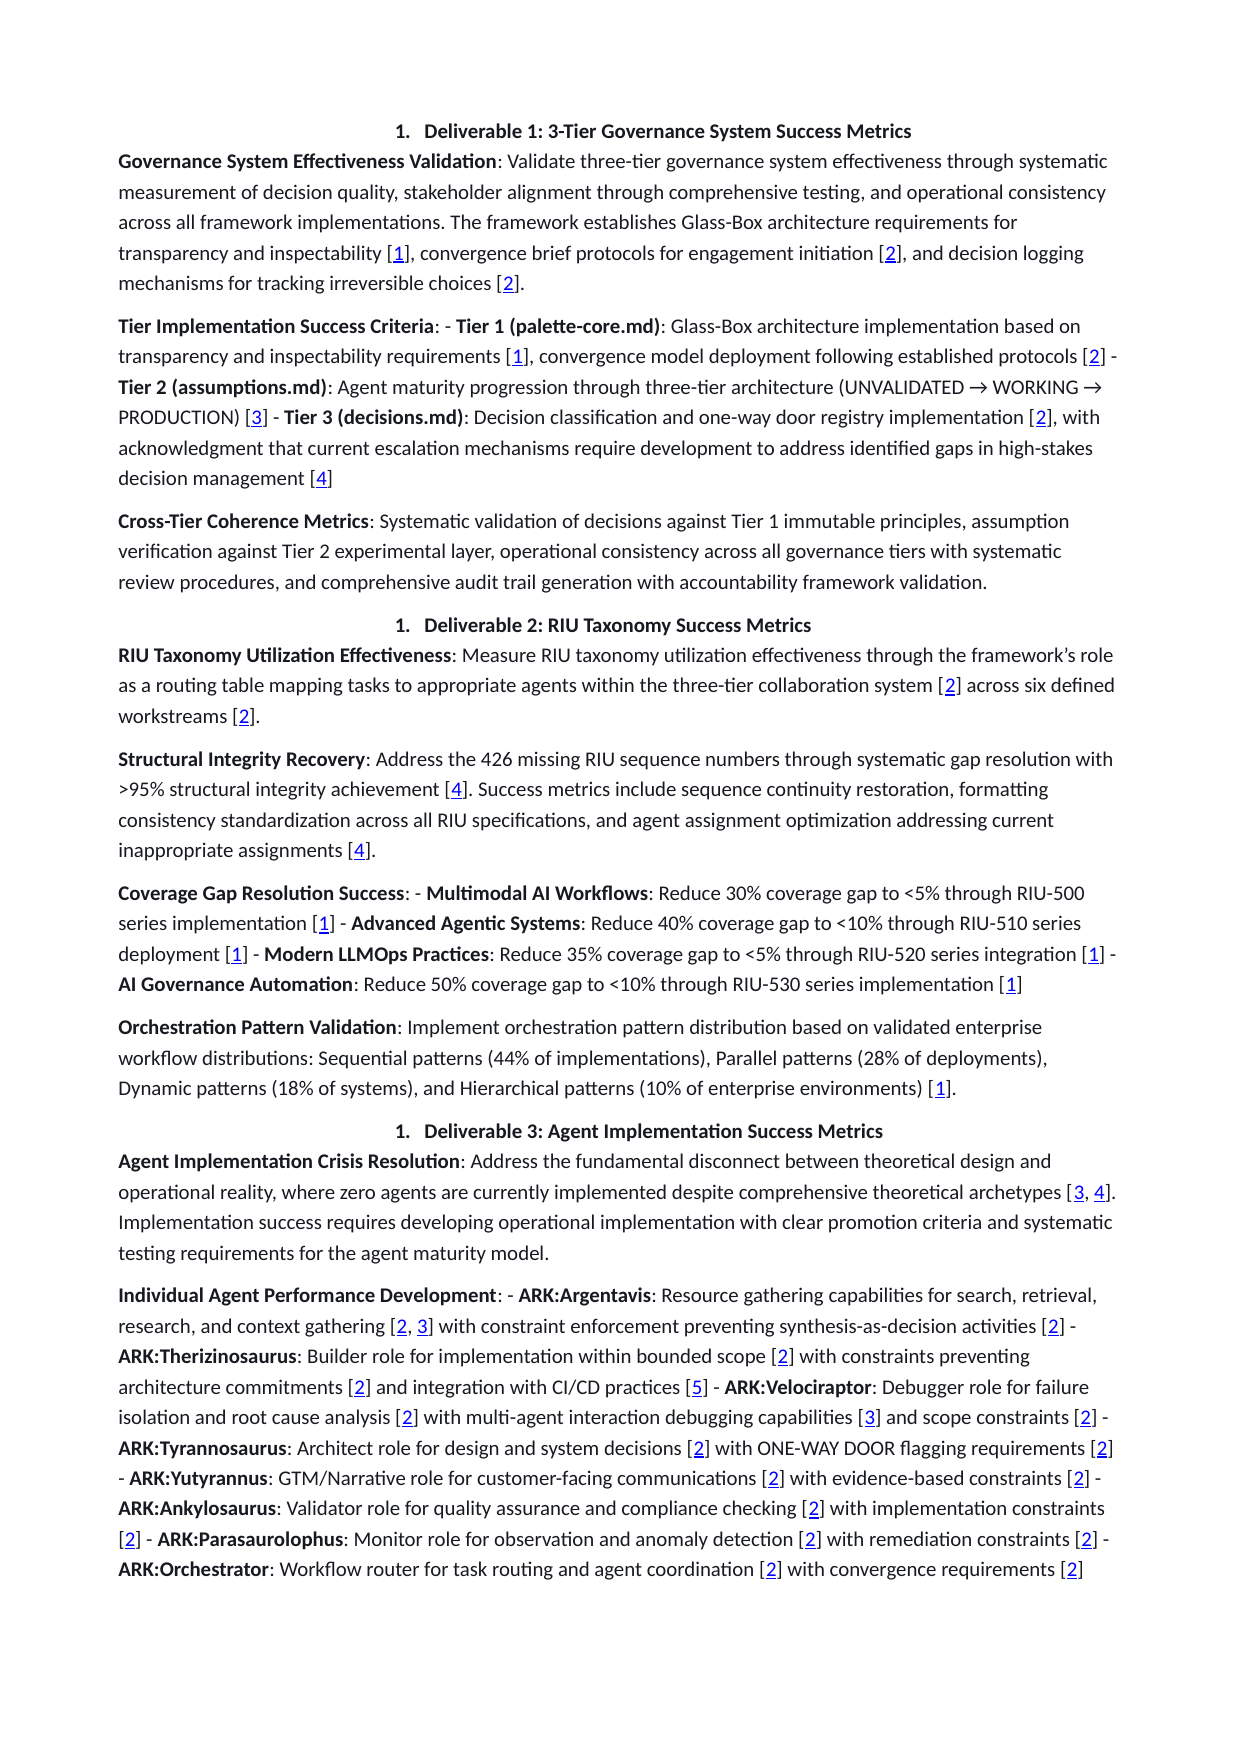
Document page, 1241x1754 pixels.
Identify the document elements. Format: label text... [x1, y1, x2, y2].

text Tier Implementation Success Criteria: - Tier 1 (palette-core.md): Glass-Box architecture implementation based on transparency and inspectability requirements [1], convergence model deployment following established protocols [2] - Tier 2 (assumptions.md): Agent maturity progression through three-tier architecture (UNVALIDATED → WORKING → PRODUCTION) [3] - Tier 3 (decisions.md): Decision classification and one-way door registry implementation [2], with acknowledgment that current escalation mechanisms require development to address identified gaps in high-stakes decision management [4] [118, 313, 1122, 491]
text Governance System Effectiveness Validation: Validate three-tier governance system effectiveness through systematic measurement of decision quality, stakeholder alignment through comprehensive testing, and operational consistency across all framework implementations. The framework establishes Glass-Box architecture requirements for transparency and inspectability [1], convergence brief protocols for engagement initiation [2], and decision logging mechanisms for tracking irreversible choices [2]. [118, 148, 1122, 296]
text Orchestration Pattern Validation: Implement orchestration pattern distribution based on validated enterprise workflow distributions: Sequential patterns (44% of implementations), Parallel patterns (28% of deployments), Dynamic patterns (18% of systems), and Hierarchical patterns (10% of enterprise environments) [1]. [118, 1014, 1122, 1101]
text Cross-Tier Coherence Metrics: Systematic validation of decisions against Tier 1 immutable principles, assumption verification against Tier 2 experimental layer, operational consistency across all governance tiers with systematic review procedures, and comprehensive audit trail generation with accountability framework validation. [118, 508, 1122, 594]
subtitle Deliverable 2: RIU Taxonomy Success Metrics [394, 612, 1122, 637]
text Structural Integrity Recovery: Address the 426 missing RIU sequence numbers through systematic gap resolution with >95% structural integrity achievement [4]. Success metrics include sequence continuity restoration, formatting consistency standardization across all RIU specifications, and agent assignment optimization addressing current inappropriate assignments [4]. [118, 746, 1122, 863]
text Individual Agent Performance Development: - ARK:Argentavis: Resource gathering capabilities for search, retrieval, research, and context gathering [2, 3] with constraint enforcement preventing synthesis-as-decision activities [2] - ARK:Therizinosaurus: Builder role for implementation within bounded scope [2] with constraints preventing architecture commitments [2] and integration with CI/CD practices [5] - ARK:Velociraptor: Debugger role for failure isolation and root cause analysis [2] with multi-agent interaction debugging capabilities [3] and scope constraints [2] - ARK:Tyrannosaurus: Architect role for design and system decisions [2] with ONE-WAY DOOR flagging requirements [2] - ARK:Yutyrannus: GTM/Narrative role for customer-facing communications [2] with evidence-based constraints [2] - ARK:Ankylosaurus: Validator role for quality assurance and compliance checking [2] with implementation constraints [2] - ARK:Parasaurolophus: Monitor role for observation and anomaly detection [2] with remediation constraints [2] - ARK:Orchestrator: Workflow router for task routing and agent coordination [2] with convergence requirements [2] [118, 1283, 1122, 1582]
text Coverage Gap Resolution Success: - Multimodal AI Workflows: Reduce 30% coverage gap to <5% through RIU-500 series implementation [1] - Advanced Agentic Systems: Reduce 40% coverage gap to <10% through RIU-510 series deployment [1] - Modern LLMOps Practices: Reduce 35% coverage gap to <5% through RIU-520 series integration [1] - AI Governance Automation: Reduce 50% coverage gap to <10% through RIU-530 series implementation [1] [118, 880, 1122, 997]
text Agent Implementation Crisis Resolution: Address the fundamental disconnect between theoretical design and operational reality, where zero agents are currently implemented despite comprehensive theoretical archetypes [3, 4]. Implementation success requires developing operational implementation with clear promotion criteria and systematic testing requirements for the agent maturity model. [118, 1148, 1122, 1265]
text RIU Taxonomy Utilization Effectiveness: Measure RIU taxonomy utilization effectiveness through the framework’s role as a routing table mapping tasks to appropriate agents within the three-tier collaboration system [2] across six defined workstreams [2]. [118, 642, 1122, 728]
subtitle Deliverable 3: Agent Implementation Success Metrics [394, 1118, 1122, 1143]
subtitle Deliverable 1: 3-Tier Governance System Success Metrics [394, 118, 1122, 143]
